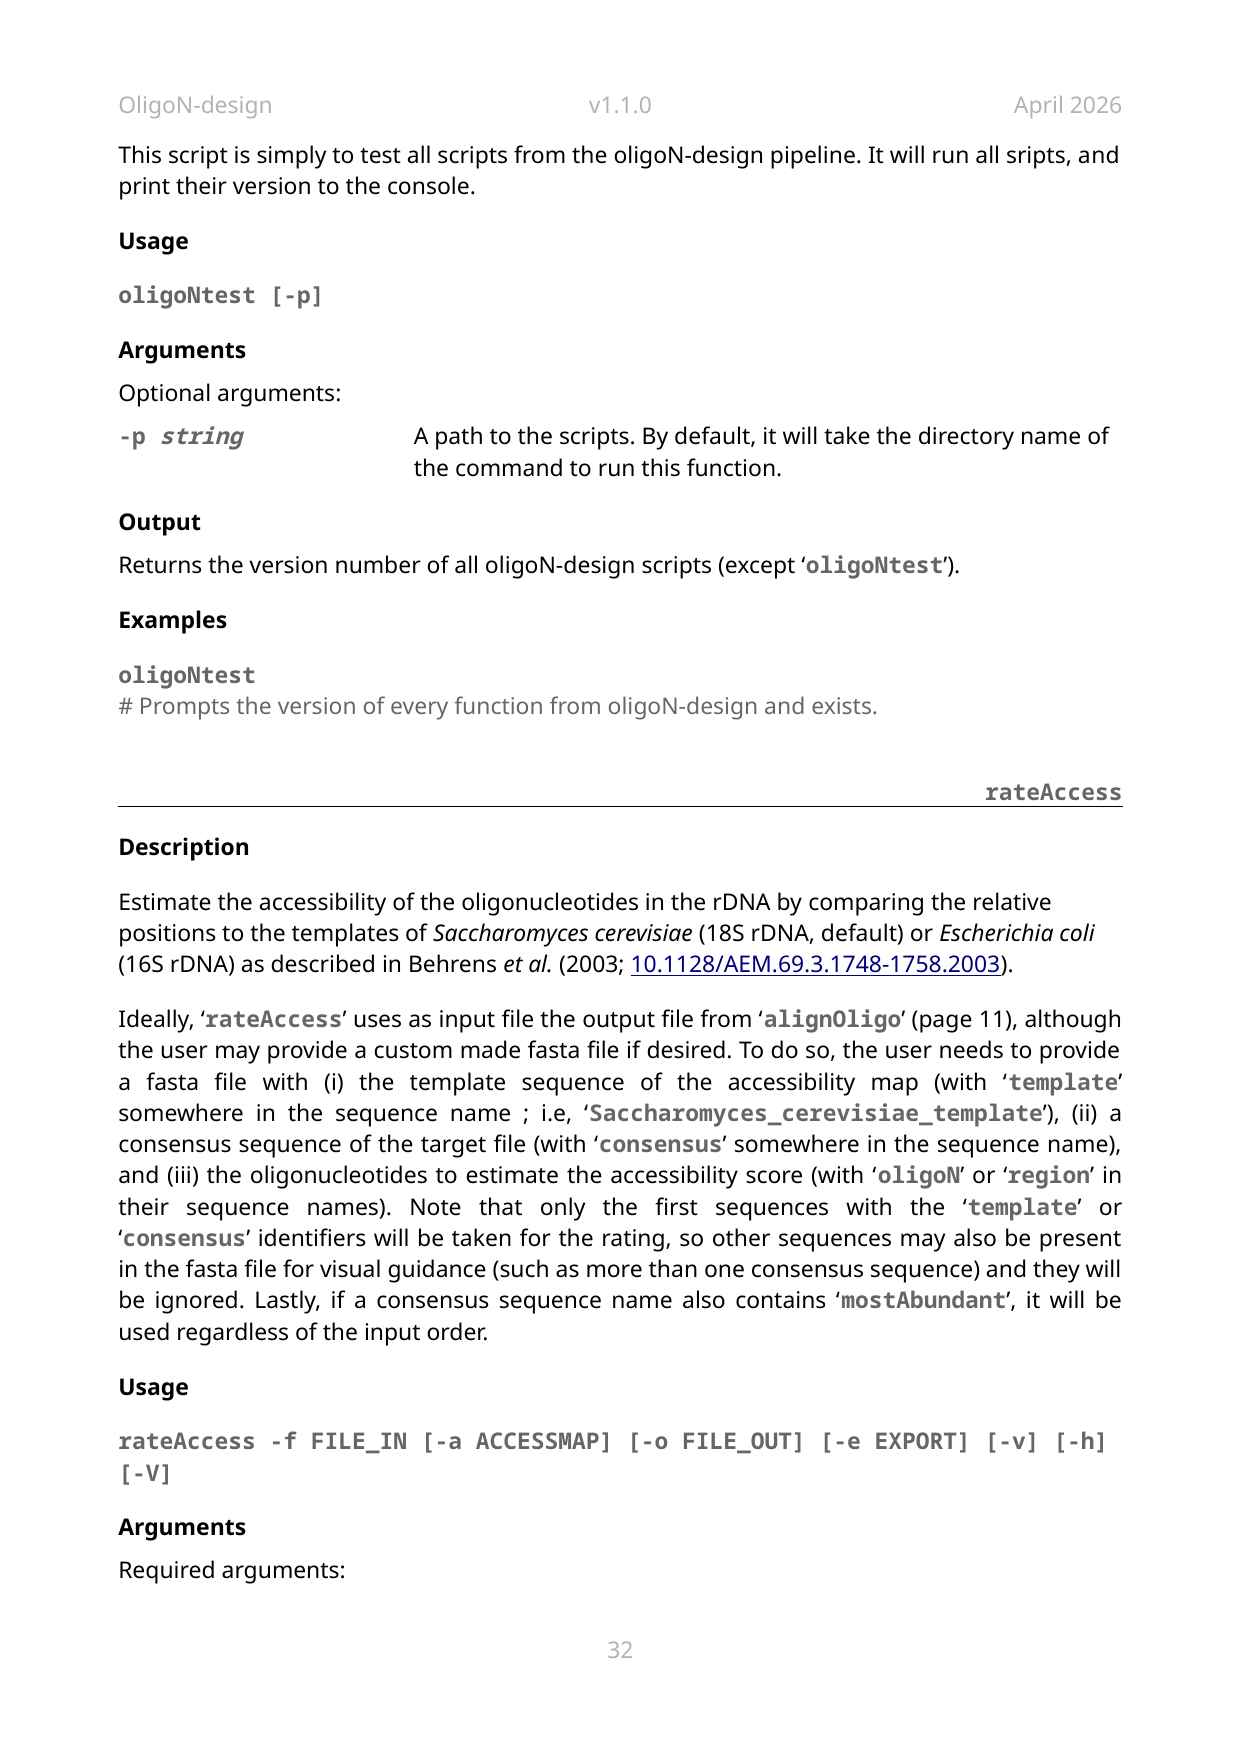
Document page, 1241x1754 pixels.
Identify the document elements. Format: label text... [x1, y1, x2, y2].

text Examples [118, 604, 1122, 635]
text Required arguments: [118, 1554, 1122, 1586]
text Optional arguments: [118, 377, 1122, 408]
text Output [118, 506, 1122, 538]
text Usage [118, 225, 1122, 256]
text Arguments [118, 1511, 1122, 1542]
text # Prompts the version of every function from oligoN-design and exists. [118, 690, 1122, 721]
text Arguments [118, 334, 1122, 366]
text Description [118, 831, 1122, 862]
text -p string A path to the scripts. By default, it will take the directory name of the command to run this function. [118, 420, 1122, 483]
text rateAccess -f FILE_IN [-a ACCESSMAP] [-o FILE_OUT] [-e EXPORT] [-v] [-h] [-V] [118, 1425, 1122, 1488]
text Estimate the accessibility of the oligonucleotides in the rDNA by comparing the relative positions to the templates of Saccharomyces cerevisiae (18S rDNA, default) or Escherichia coli (16S rDNA) as described in Behrens et al. (2003; 10.1128/AEM.69.3.1748-1758.2003). [118, 886, 1122, 979]
text Ideally, ‘rateAccess’ uses as input file the output file from ‘alignOligo’ (page 11), although the user may provide a custom made fasta file if desired. To do so, the user needs to provide a fasta file with (i) the template sequence of the accessibility map (with ‘template’ somewhere in the sequence name ; i.e, ‘Saccharomyces_cerevisiae_template’), (ii) a consensus sequence of the target file (with ‘consensus’ somewhere in the sequence name), and (iii) the oligonucleotides to estimate the accessibility score (with ‘oligoN’ or ‘region’ in their sequence names). Note that only the first sequences with the ‘template’ or ‘consensus’ identifiers will be taken for the rating, so other sequences may also be present in the fasta file for visual guidance (such as more than one consensus sequence) and they will be ignored. Lastly, if a consensus sequence name also contains ‘mostAbundant’, it will be used regardless of the input order. [118, 1003, 1122, 1347]
text Usage [118, 1370, 1122, 1402]
text This script is simply to test all scripts from the oligoN-design pipeline. It will run all sripts, and print their version to the console. [118, 139, 1122, 201]
text rateAccess [118, 776, 1122, 806]
text Returns the version number of all oligoN-design scripts (except ‘oligoNtest’). [118, 549, 1122, 581]
text oligoNtest [-p] [118, 279, 1122, 311]
text oligoNtest [118, 659, 1122, 690]
